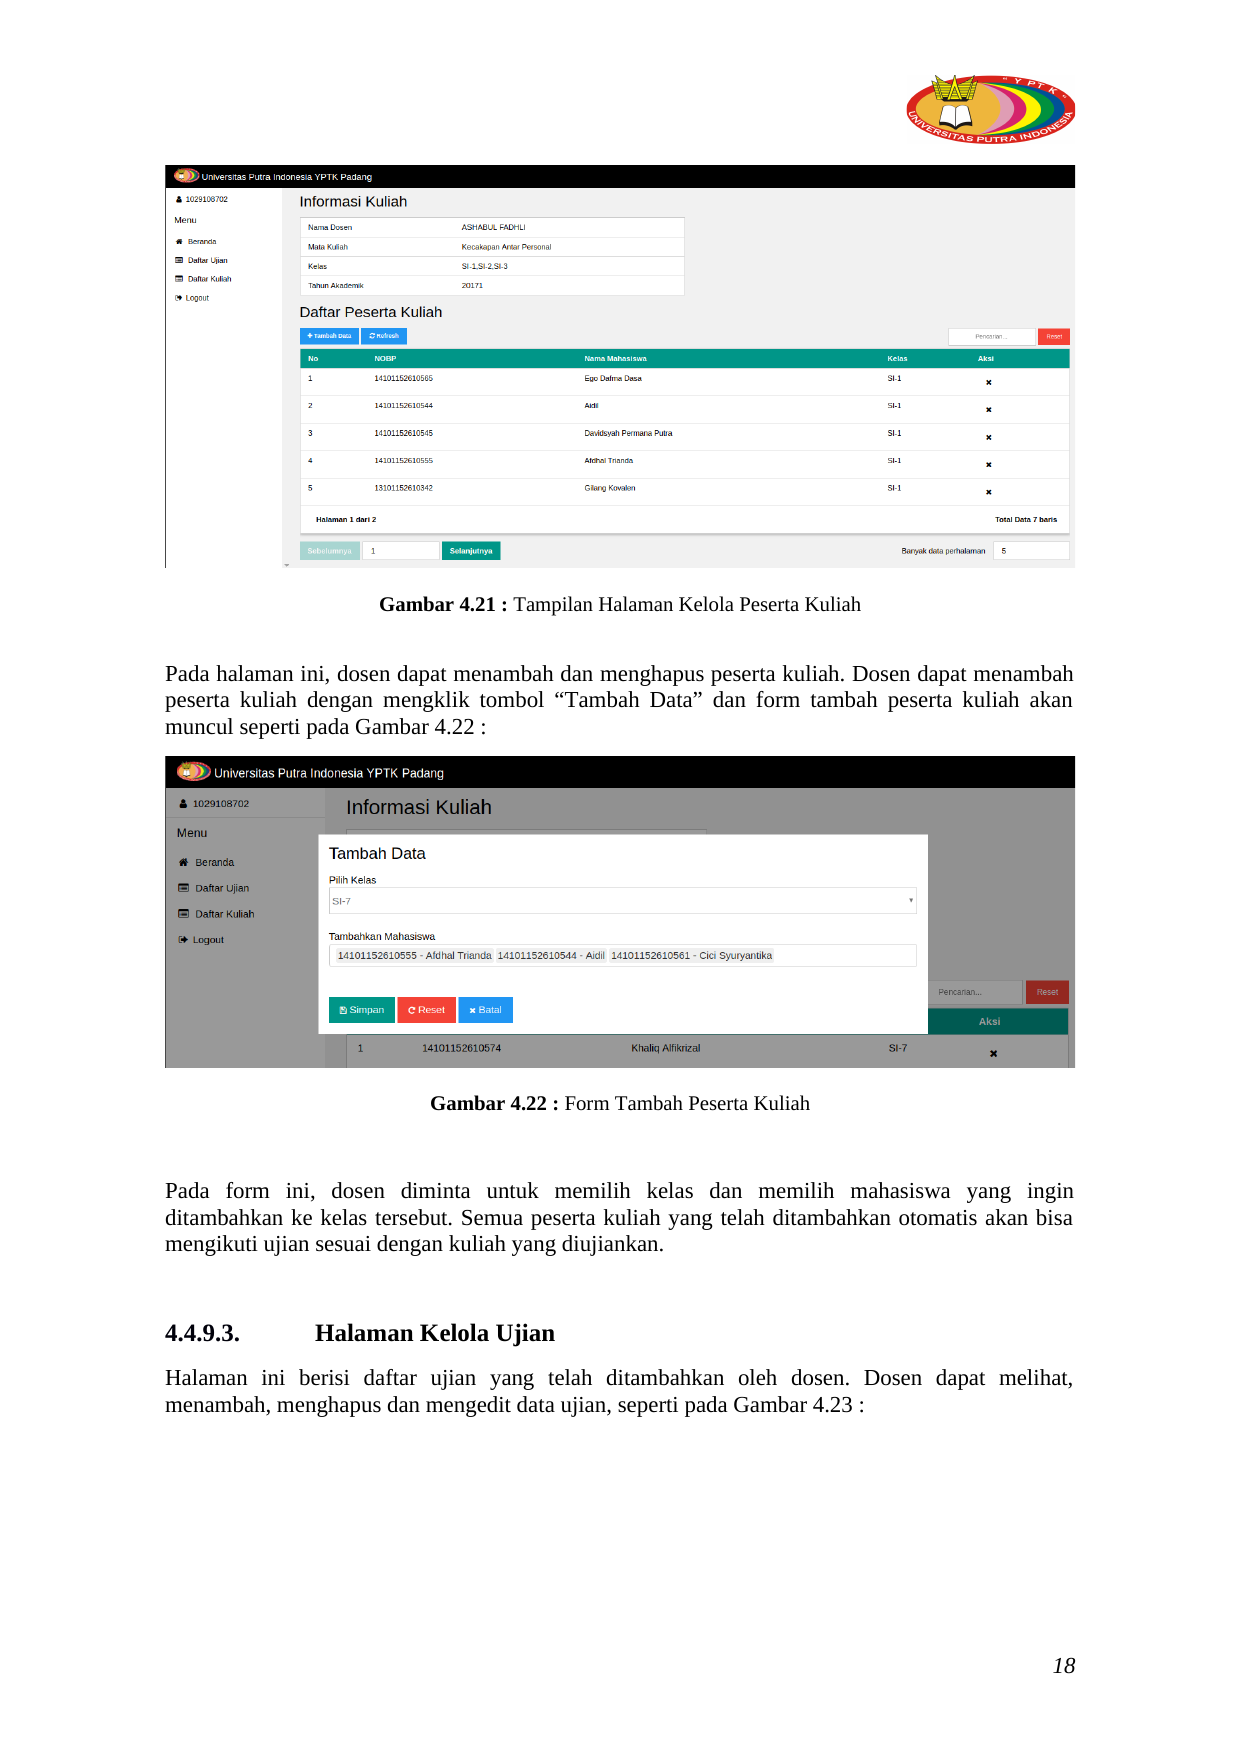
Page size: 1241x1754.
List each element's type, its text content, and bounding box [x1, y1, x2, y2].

text Halaman ini berisi daftar ujian yang telah ditambahkan oleh dosen. Dosen dapat melihat, menambah, menghapus dan mengedit data ujian, seperti pada Gambar 4.23 : [165, 1364, 1075, 1417]
list Halaman Kelola Ujian [165, 1318, 1075, 1347]
text Gambar 4.22 : Form Tambah Peserta Kuliah [165, 1068, 1075, 1115]
picture [165, 165, 1076, 568]
picture [165, 756, 1076, 1068]
text Gambar 4.21 : Tampilan Halaman Kelola Peserta Kuliah [165, 568, 1075, 616]
text Pada halaman ini, dosen dapat menambah dan menghapus peserta kuliah. Dosen dapat menambah peserta kuliah dengan mengklik tombol “Tambah Data” dan form tambah peserta kuliah akan muncul seperti pada Gambar 4.22 : [165, 660, 1075, 739]
text Pada form ini, dosen diminta untuk memilih kelas dan memilih mahasiswa yang ingin ditambahkan ke kelas tersebut. Semua peserta kuliah yang telah ditambahkan otomatis akan bisa mengikuti ujian sesuai dengan kuliah yang diujiankan. [165, 1177, 1075, 1256]
picture [906, 75, 1076, 144]
